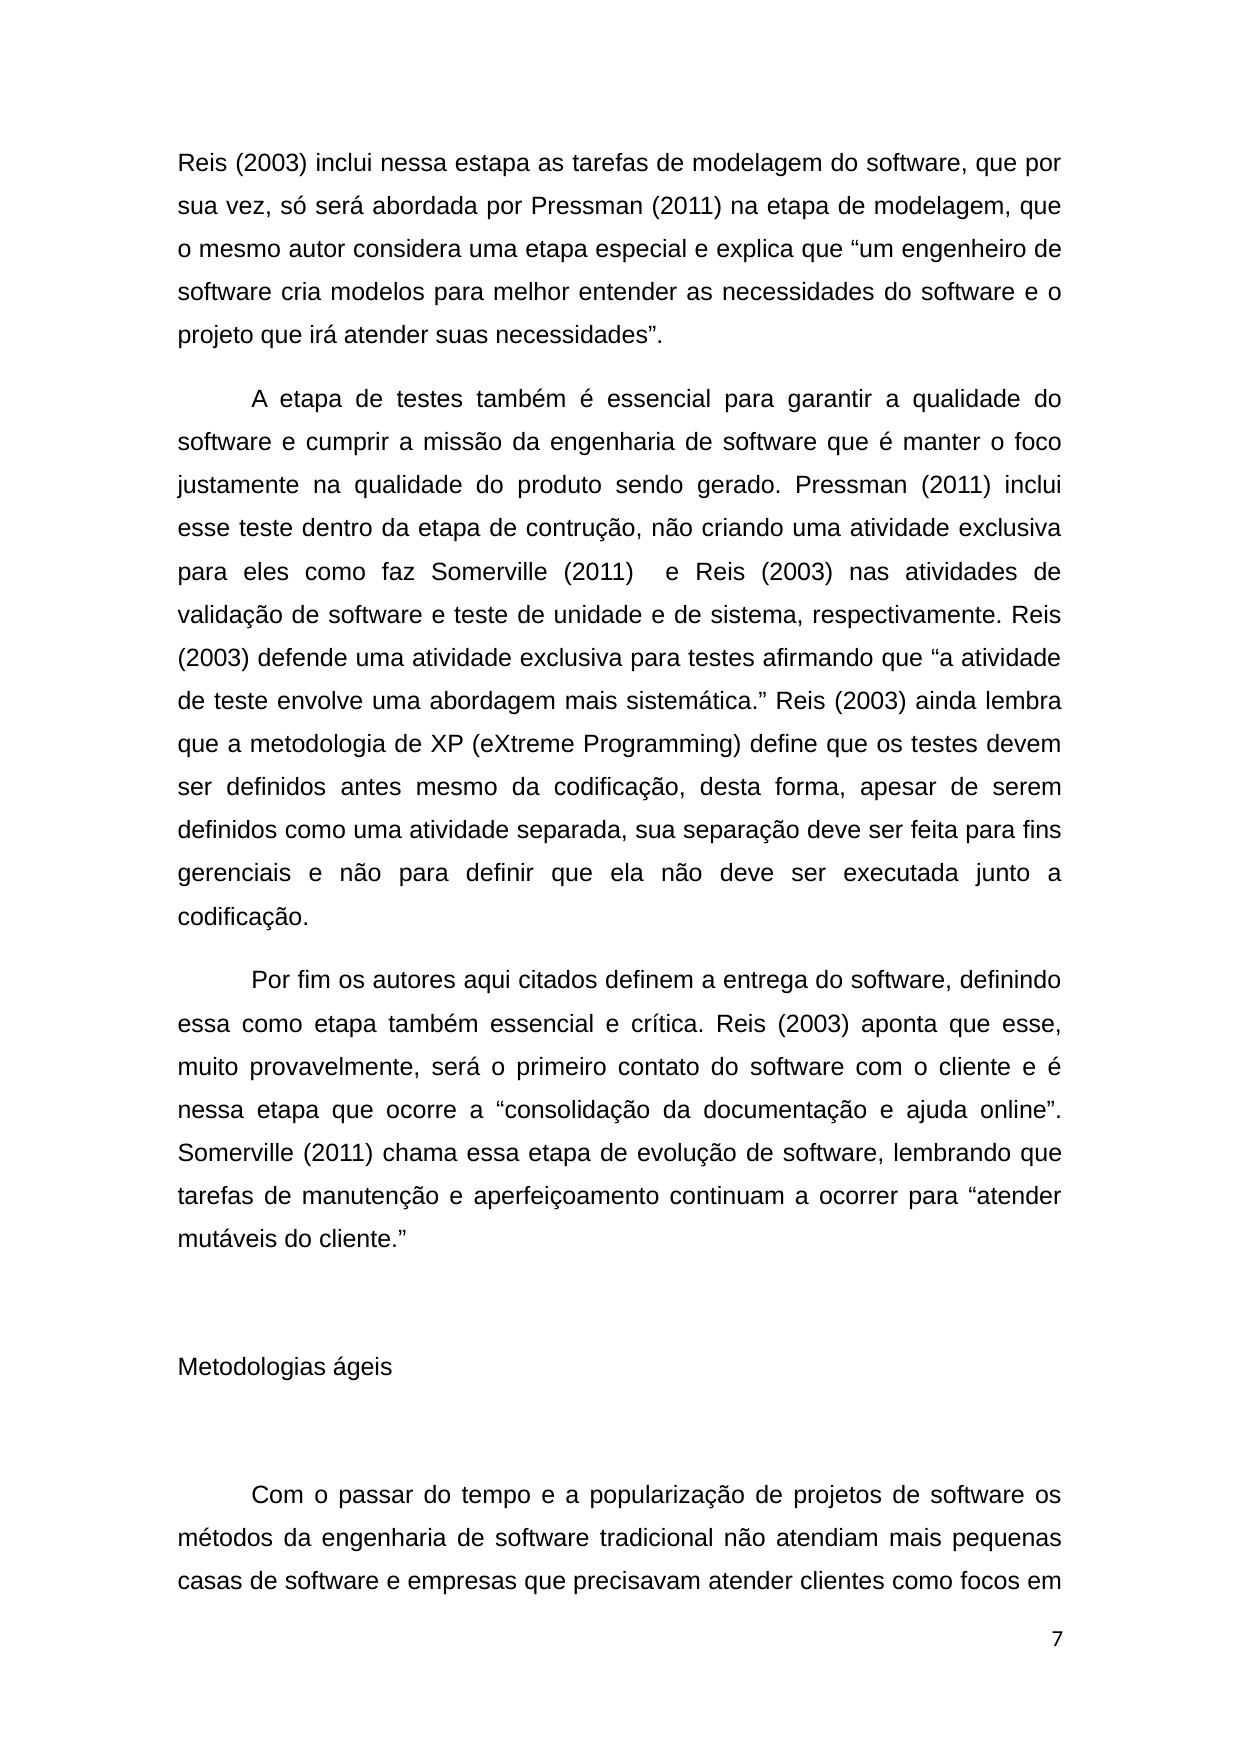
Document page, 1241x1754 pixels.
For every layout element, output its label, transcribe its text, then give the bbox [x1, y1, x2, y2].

text Com o passar do tempo e a popularização de projetos de software os métodos da engenharia de software tradicional não atendiam mais pequenas casas de software e empresas que precisavam atender clientes como focos em [177, 1480, 1063, 1595]
text Reis (2003) inclui nessa estapa as tarefas de modelagem do software, que por sua vez, só será abordada por Pressman (2011) na etapa de modelagem, que o mesmo autor considera uma etapa especial e explica que “um engenheiro de software cria modelos para melhor entender as necessidades do software e o projeto que irá atender suas necessidades”. [177, 148, 1063, 349]
text A etapa de testes também é essencial para garantir a qualidade do software e cumprir a missão da engenharia de software que é manter o foco justamente na qualidade do produto sendo gerado. Pressman (2011) inclui esse teste dentro da etapa de contrução, não criando uma atividade exclusiva para eles como faz Somerville (2011) e Reis (2003) nas atividades de validação de software e teste de unidade e de sistema, respectivamente. Reis (2003) defende uma atividade exclusiva para testes afirmando que “a atividade de teste envolve uma abordagem mais sistemática.” Reis (2003) ainda lembra que a metodologia de XP (eXtreme Programming) define que os testes devem ser definidos antes mesmo da codificação, desta forma, apesar de serem definidos como uma atividade separada, sua separação deve ser feita para fins gerenciais e não para definir que ela não deve ser executada junto a codificação. [177, 384, 1063, 930]
text Metodologias ágeis [177, 1352, 1063, 1381]
text Por fim os autores aqui citados definem a entrega do software, definindo essa como etapa também essencial e crítica. Reis (2003) aponta que esse, muito provavelmente, será o primeiro contato do software com o cliente e é nessa etapa que ocorre a “consolidação da documentação e ajuda online”. Somerville (2011) chama essa etapa de evolução de software, lembrando que tarefas de manutenção e aperfeiçoamento continuam a ocorrer para “atender mutáveis do cliente.” [177, 966, 1063, 1253]
